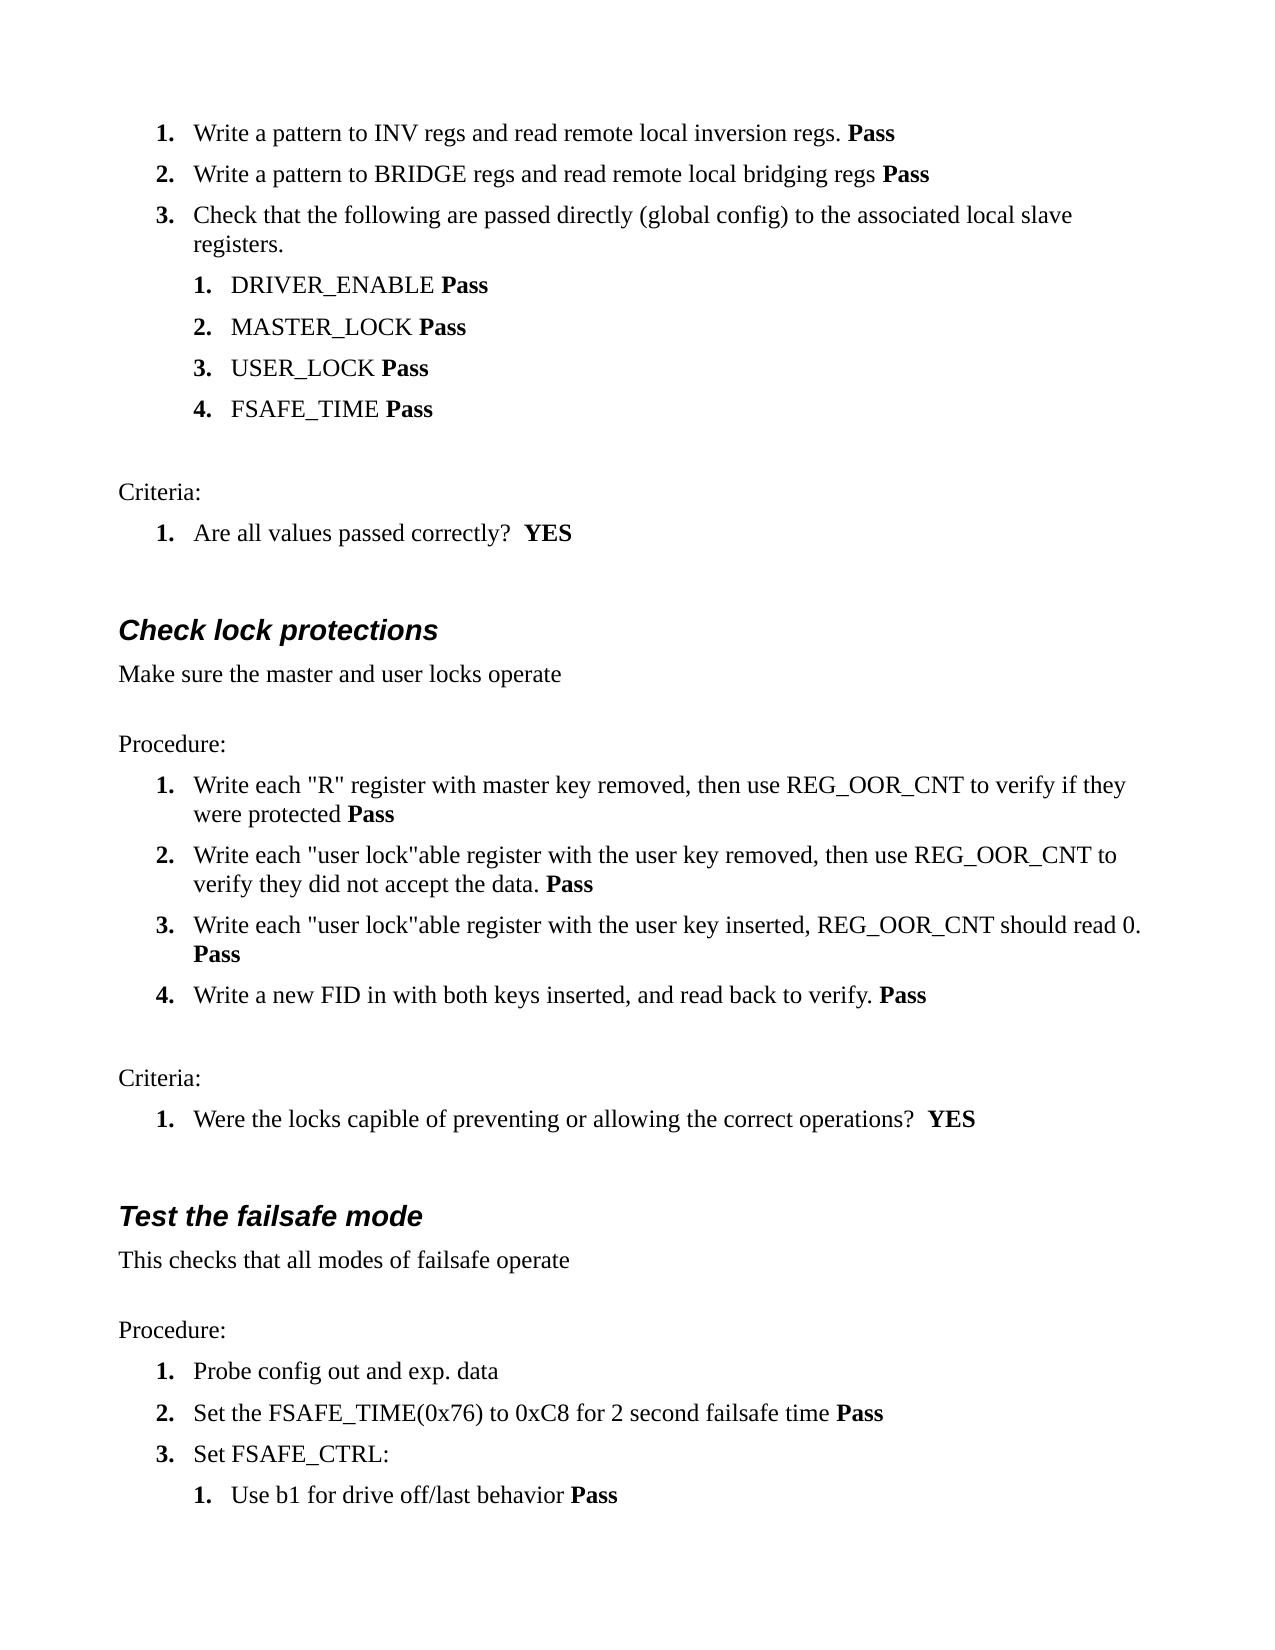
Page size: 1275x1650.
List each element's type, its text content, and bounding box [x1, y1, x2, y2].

list Set the FSAFE_TIME(0x76) to 0xC8 for 2 second failsafe time Pass [156, 1398, 1157, 1426]
list Write a new FID in with both keys inserted, and read back to verify. Pass [156, 980, 1157, 1009]
list USER_LOCK Pass [193, 353, 1157, 382]
subtitle Check lock protections [118, 613, 1157, 647]
list Probe config out and exp. data [156, 1356, 1157, 1385]
list MASTER_LOCK Pass [193, 312, 1157, 341]
list Write each "user lock"able register with the user key removed, then use REG_OOR_CNT to verify they did not accept the data. Pass [156, 840, 1157, 898]
list Write a pattern to BRIDGE regs and read remote local bridging regs Pass [156, 159, 1157, 188]
text Procedure: [118, 729, 1157, 758]
list Were the locks capible of preventing or allowing the correct operations? YES [156, 1104, 1157, 1133]
list Write each "user lock"able register with the user key inserted, REG_OOR_CNT should read 0. Pass [156, 910, 1157, 968]
list FSAFE_TIME Pass [193, 394, 1157, 423]
text Criteria: [118, 1063, 1157, 1092]
list Check that the following are passed directly (global config) to the associated local slave registers. [156, 201, 1157, 258]
list Write a pattern to INV regs and read remote local inversion regs. Pass [156, 118, 1157, 147]
text Make sure the master and user locks operate [118, 659, 1157, 688]
list Write each "R" register with master key removed, then use REG_OOR_CNT to verify if they were protected Pass [156, 770, 1157, 828]
list DRIVER_ENABLE Pass [193, 271, 1157, 299]
text Criteria: [118, 477, 1157, 506]
list Use b1 for drive off/last behavior Pass [193, 1480, 1157, 1509]
text This checks that all modes of failsafe operate [118, 1245, 1157, 1274]
text Procedure: [118, 1315, 1157, 1344]
subtitle Test the failsafe mode [118, 1199, 1157, 1233]
list Are all values passed correctly? YES [156, 518, 1157, 547]
list Set FSAFE_CTRL: [156, 1439, 1157, 1468]
